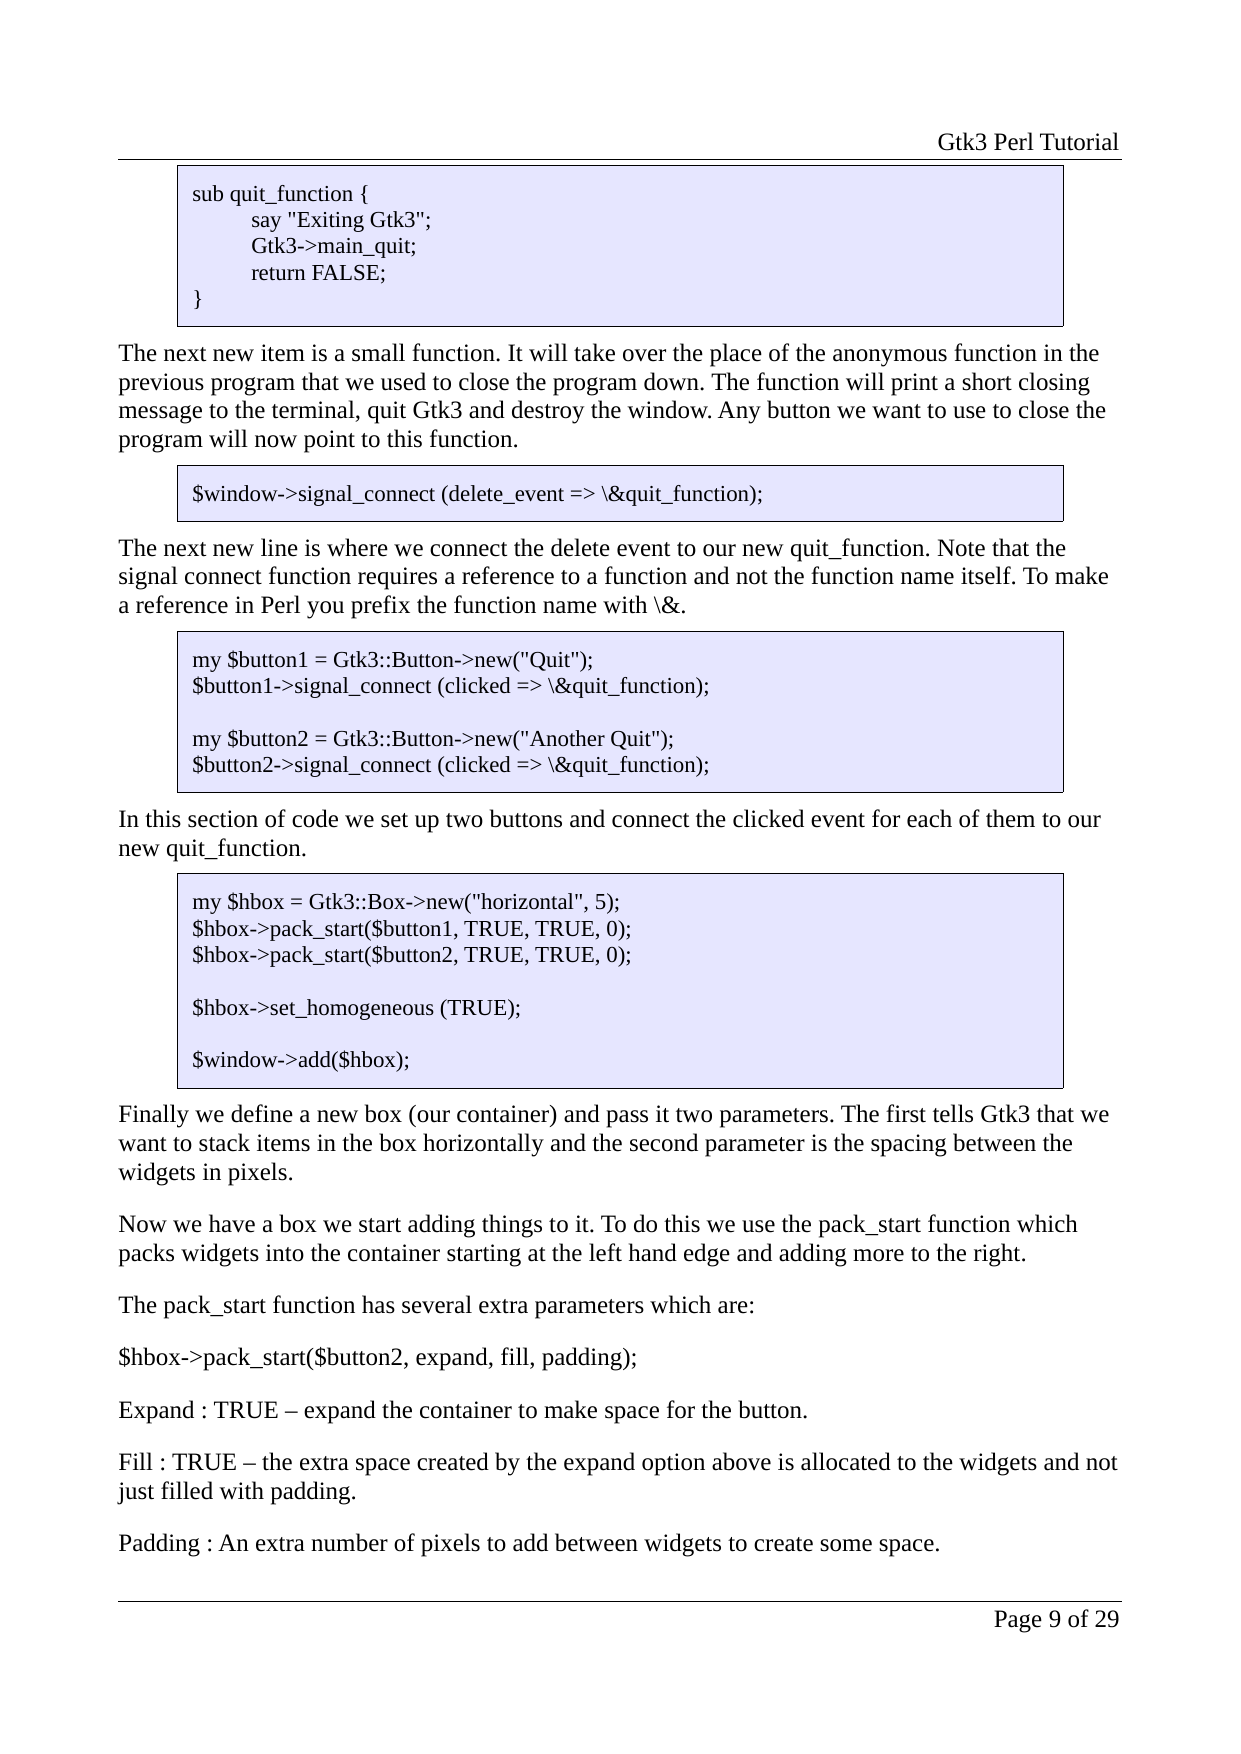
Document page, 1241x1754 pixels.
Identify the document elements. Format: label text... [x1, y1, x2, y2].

text } [178, 270, 1063, 326]
text Gtk3->main_quit; [178, 217, 1063, 244]
text In this section of code we set up two buttons and connect the clicked event for each of them to our new quit_function. [118, 804, 1122, 862]
text Now we have a box we start adding things to it. To do this we use the pack_start function which packs widgets into the container starting at the left hand edge and adding more to the right. [118, 1209, 1122, 1267]
text my $button2 = Gtk3::Button->new("Another Quit"); [178, 710, 1063, 736]
text Expand : TRUE – expand the container to make space for the button. [118, 1395, 1122, 1423]
text $hbox->set_homogeneous (TRUE); [178, 979, 1063, 1005]
text Padding : An extra number of pixels to add between widgets to create some space. [118, 1528, 1122, 1557]
text The pack_start function has several extra parameters which are: [118, 1290, 1122, 1319]
text $hbox->pack_start($button2, TRUE, TRUE, 0); [178, 926, 1063, 952]
text my $hbox = Gtk3::Box->new("horizontal", 5); [178, 874, 1063, 900]
text $button2->signal_connect (clicked => \&quit_function); [178, 736, 1063, 792]
text sub quit_function { [178, 166, 1063, 191]
text my $button1 = Gtk3::Button->new("Quit"); [178, 632, 1063, 657]
text The next new item is a small function. It will take over the place of the anonymous function in the previous program that we used to close the program down. The function will print a short closing message to the terminal, quit Gtk3 and destroy the window. Any button we want to use to close the program will now point to this function. [118, 338, 1122, 453]
text The next new line is where we connect the delete event to our new quit_function. Note that the signal connect function requires a reference to a function and not the function name itself. To make a reference in Perl you prefix the function name with \&. [118, 533, 1122, 619]
text $window->signal_connect (delete_event => \&quit_function); [178, 466, 1063, 521]
text Finally we define a new box (our container) and pass it two parameters. The first tells Gtk3 that we want to stack items in the box horizontally and the second parameter is the spacing between the widgets in pixels. [118, 1099, 1122, 1186]
text $window->add($hbox); [178, 1031, 1063, 1088]
text return FALSE; [178, 244, 1063, 270]
text $button1->signal_connect (clicked => \&quit_function); [178, 657, 1063, 683]
text $hbox->pack_start($button2, expand, fill, padding); [118, 1342, 1122, 1371]
text Fill : TRUE – the extra space created by the expand option above is allocated to the widgets and not just filled with padding. [118, 1447, 1122, 1504]
text say "Exiting Gtk3"; [178, 191, 1063, 217]
text $hbox->pack_start($button1, TRUE, TRUE, 0); [178, 900, 1063, 926]
